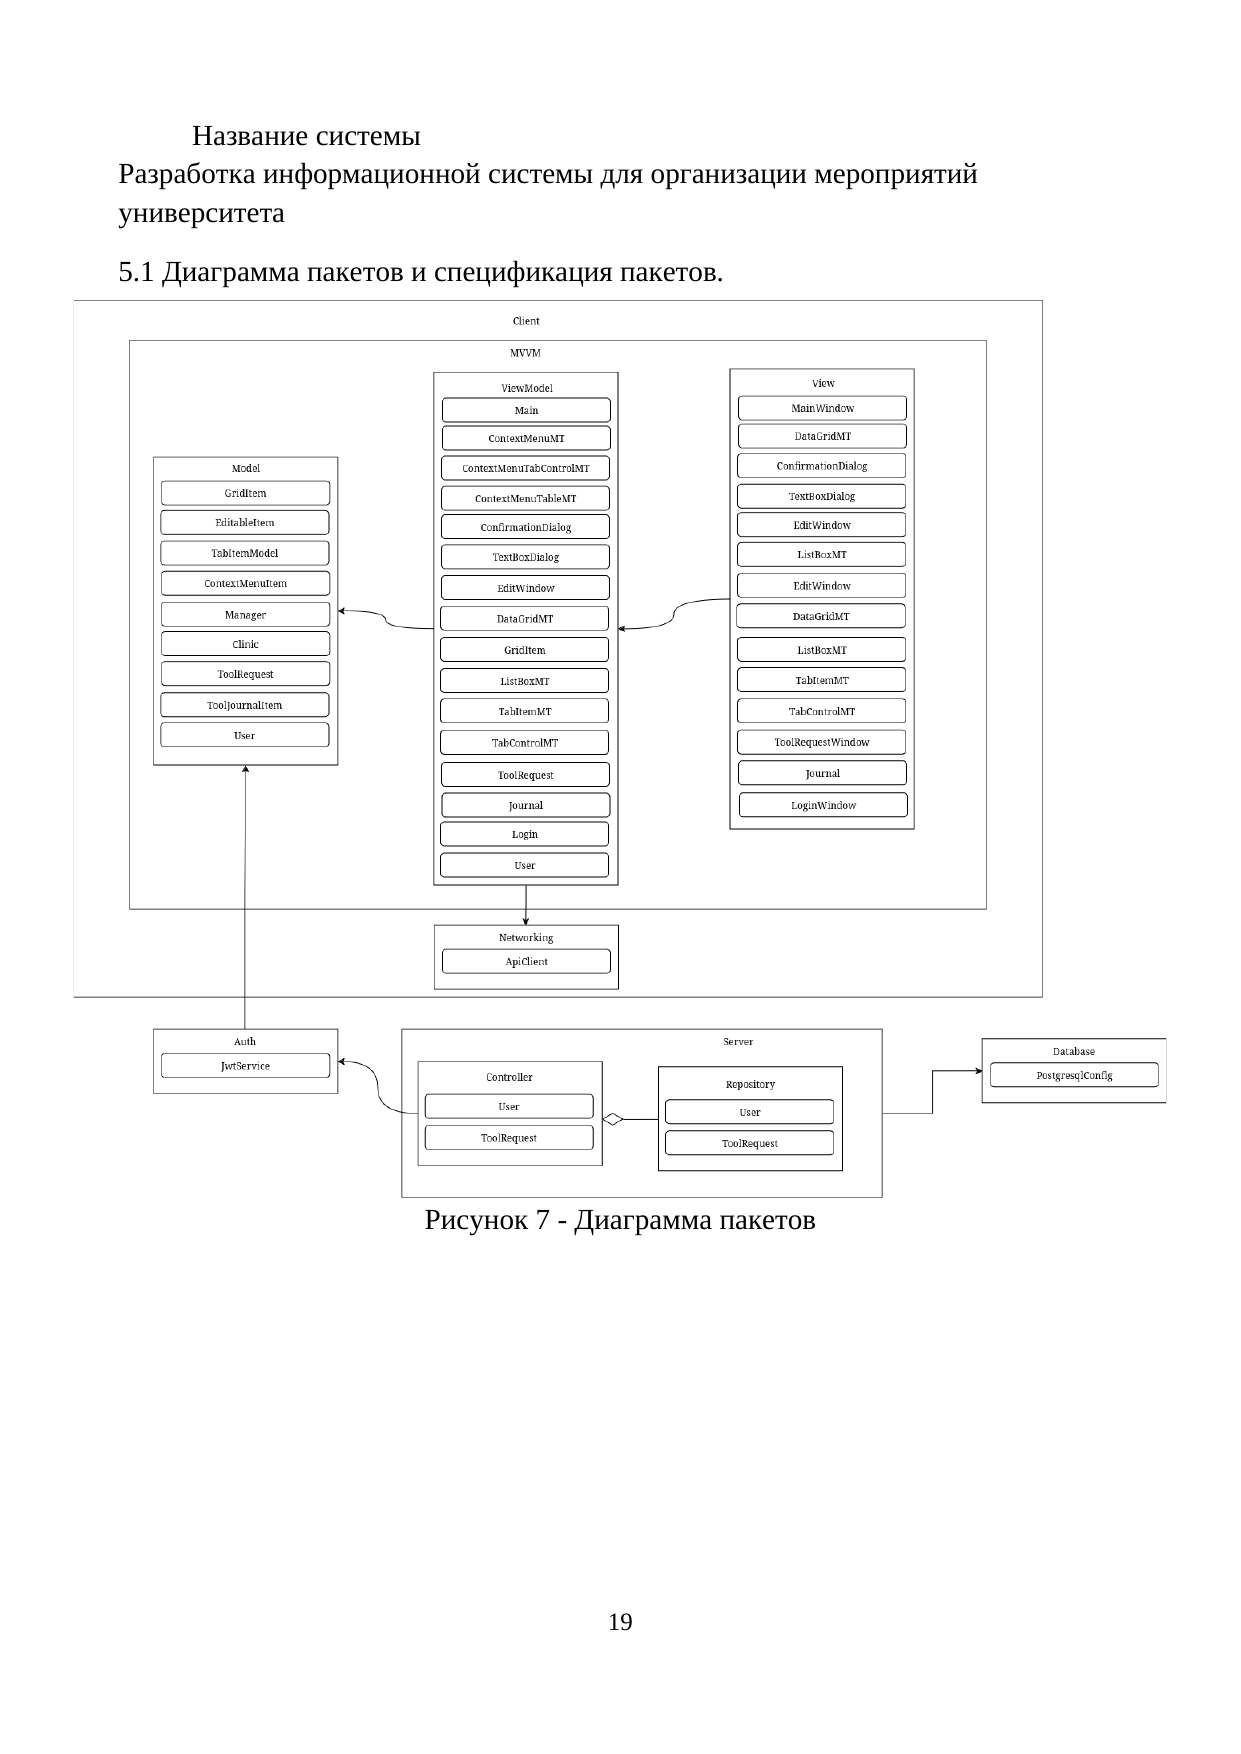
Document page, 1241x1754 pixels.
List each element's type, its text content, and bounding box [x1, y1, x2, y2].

subtitle 5.1 Диаграмма пакетов и спецификация пакетов. [118, 254, 1122, 288]
picture [73, 300, 1167, 1198]
text Разработка информационной системы для организации мероприятий университета [118, 157, 1122, 229]
text Рисунок 7 - Диаграмма пакетов [118, 1198, 1122, 1236]
text Название системы [192, 118, 1122, 152]
